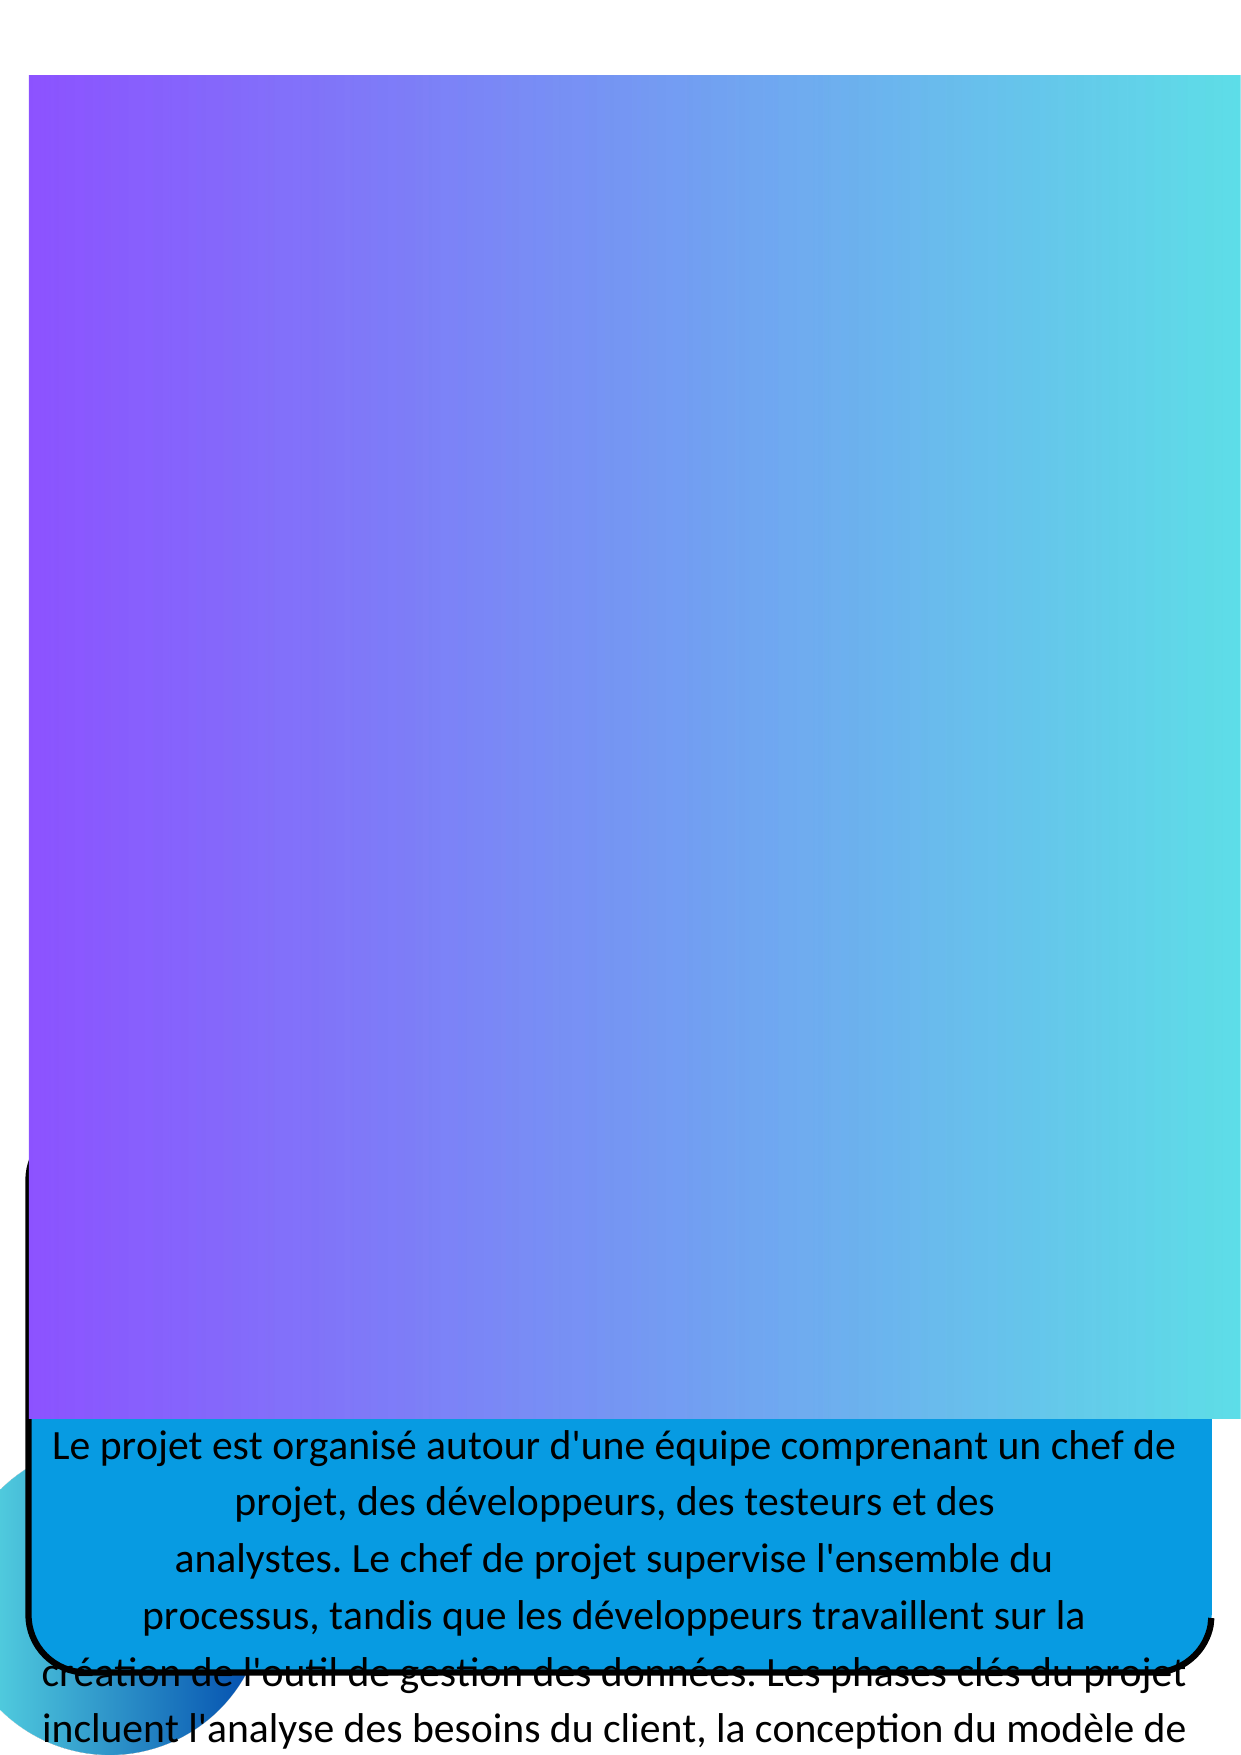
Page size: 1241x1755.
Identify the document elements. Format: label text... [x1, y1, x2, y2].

text création de l'outil de gestion des données. Les phases clés du projet incluent l'analyse des besoins du client, la conception du modèle de données, le développement de l'outil, les tests pour assurer sa qualité, et enfin la communication avec le client pour garantir sa satisfaction. [141, 1664, 1191, 1753]
